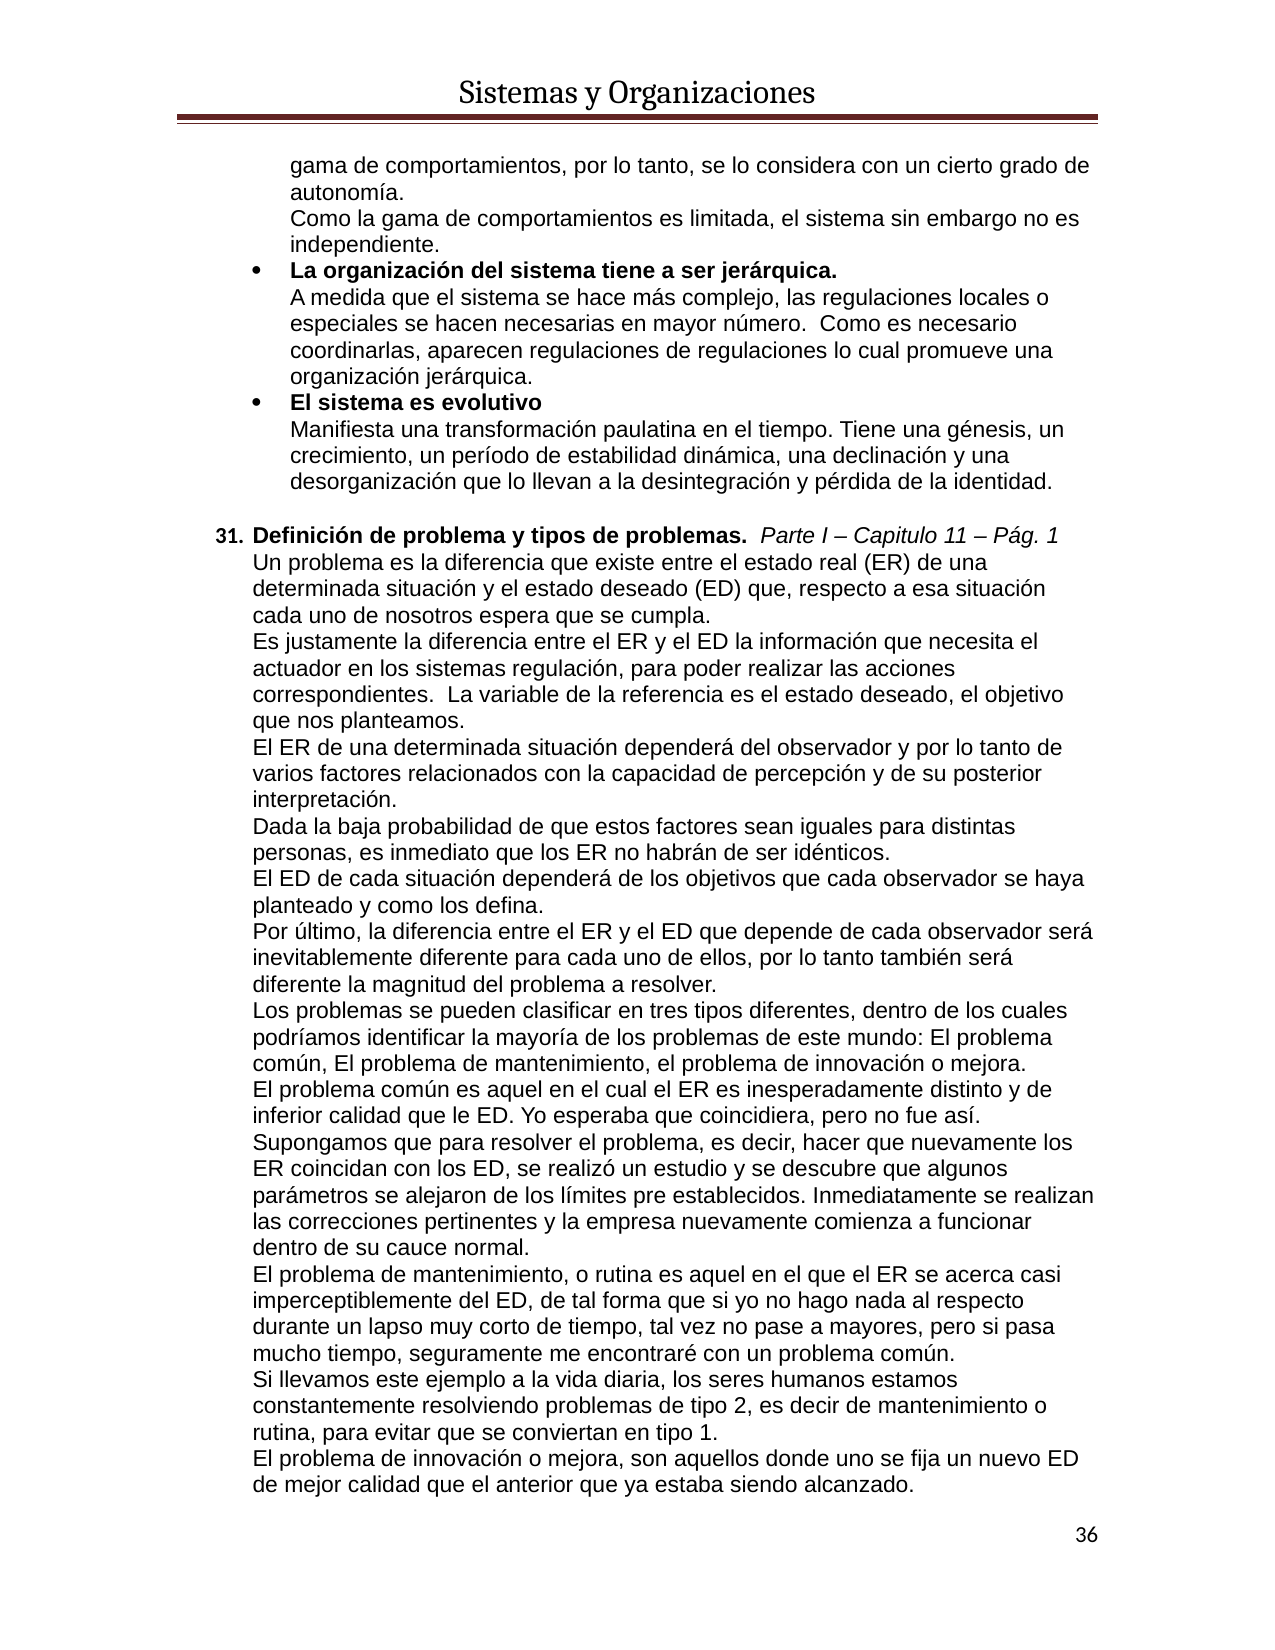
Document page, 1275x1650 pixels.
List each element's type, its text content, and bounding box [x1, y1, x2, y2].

list A medida que el sistema se hace más complejo, las regulaciones locales o especiales se hacen necesarias en mayor número. Como es necesario coordinarlas, aparecen regulaciones de regulaciones lo cual promueve una organización jerárquica. [290, 284, 1098, 389]
list Por último, la diferencia entre el ER y el ED que depende de cada observador será inevitablemente diferente para cada uno de ellos, por lo tanto también será diferente la magnitud del problema a resolver. [252, 918, 1098, 997]
list Supongamos que para resolver el problema, es decir, hacer que nuevamente los ER coincidan con los ED, se realizó un estudio y se descubre que algunos parámetros se alejaron de los límites pre establecidos. Inmediatamente se realizan las correcciones pertinentes y la empresa nuevamente comienza a funcionar dentro de su cauce normal. [252, 1129, 1098, 1261]
list El problema común es aquel en el cual el ER es inesperadamente distinto y de inferior calidad que le ED. Yo esperaba que coincidiera, pero no fue así. [252, 1076, 1098, 1129]
list El sistema es evolutivo [252, 389, 1098, 416]
list El problema de mantenimiento, o rutina es aquel en el que el ER se acerca casi imperceptiblemente del ED, de tal forma que si yo no hago nada al respecto durante un lapso muy corto de tiempo, tal vez no pase a mayores, pero si pasa mucho tiempo, seguramente me encontraré con un problema común. [252, 1261, 1098, 1366]
list Dada la baja probabilidad de que estos factores sean iguales para distintas personas, es inmediato que los ER no habrán de ser idénticos. [252, 813, 1098, 865]
list El ER de una determinada situación dependerá del observador y por lo tanto de varios factores relacionados con la capacidad de percepción y de su posterior interpretación. [252, 733, 1098, 813]
list El ED de cada situación dependerá de los objetivos que cada observador se haya planteado y como los defina. [252, 865, 1098, 918]
list Definición de problema y tipos de problemas. Parte I – Capitulo 11 – Pág. 1 [215, 521, 1098, 549]
list Es justamente la diferencia entre el ER y el ED la información que necesita el actuador en los sistemas regulación, para poder realizar las acciones correspondientes. La variable de la referencia es el estado deseado, el objetivo que nos planteamos. [252, 628, 1098, 733]
list Si llevamos este ejemplo a la vida diaria, los seres humanos estamos constantemente resolviendo problemas de tipo 2, es decir de mantenimiento o rutina, para evitar que se conviertan en tipo 1. [252, 1366, 1098, 1445]
list El problema de innovación o mejora, son aquellos donde uno se fija un nuevo ED de mejor calidad que el anterior que ya estaba siendo alcanzado. [252, 1445, 1098, 1498]
list Como la gama de comportamientos es limitada, el sistema sin embargo no es independiente. [290, 205, 1098, 257]
list Un problema es la diferencia que existe entre el estado real (ER) de una determinada situación y el estado deseado (ED) que, respecto a esa situación cada uno de nosotros espera que se cumpla. [252, 549, 1098, 628]
list Manifiesta una transformación paulatina en el tiempo. Tiene una génesis, un crecimiento, un período de estabilidad dinámica, una declinación y una desorganización que lo llevan a la desintegración y pérdida de la identidad. [290, 416, 1098, 495]
list Los problemas se pueden clasificar en tres tipos diferentes, dentro de los cuales podríamos identificar la mayoría de los problemas de este mundo: El problema común, El problema de mantenimiento, el problema de innovación o mejora. [252, 997, 1098, 1076]
list La organización del sistema tiene a ser jerárquica. [252, 257, 1098, 284]
list gama de comportamientos, por lo tanto, se lo considera con un cierto grado de autonomía. [290, 152, 1098, 205]
